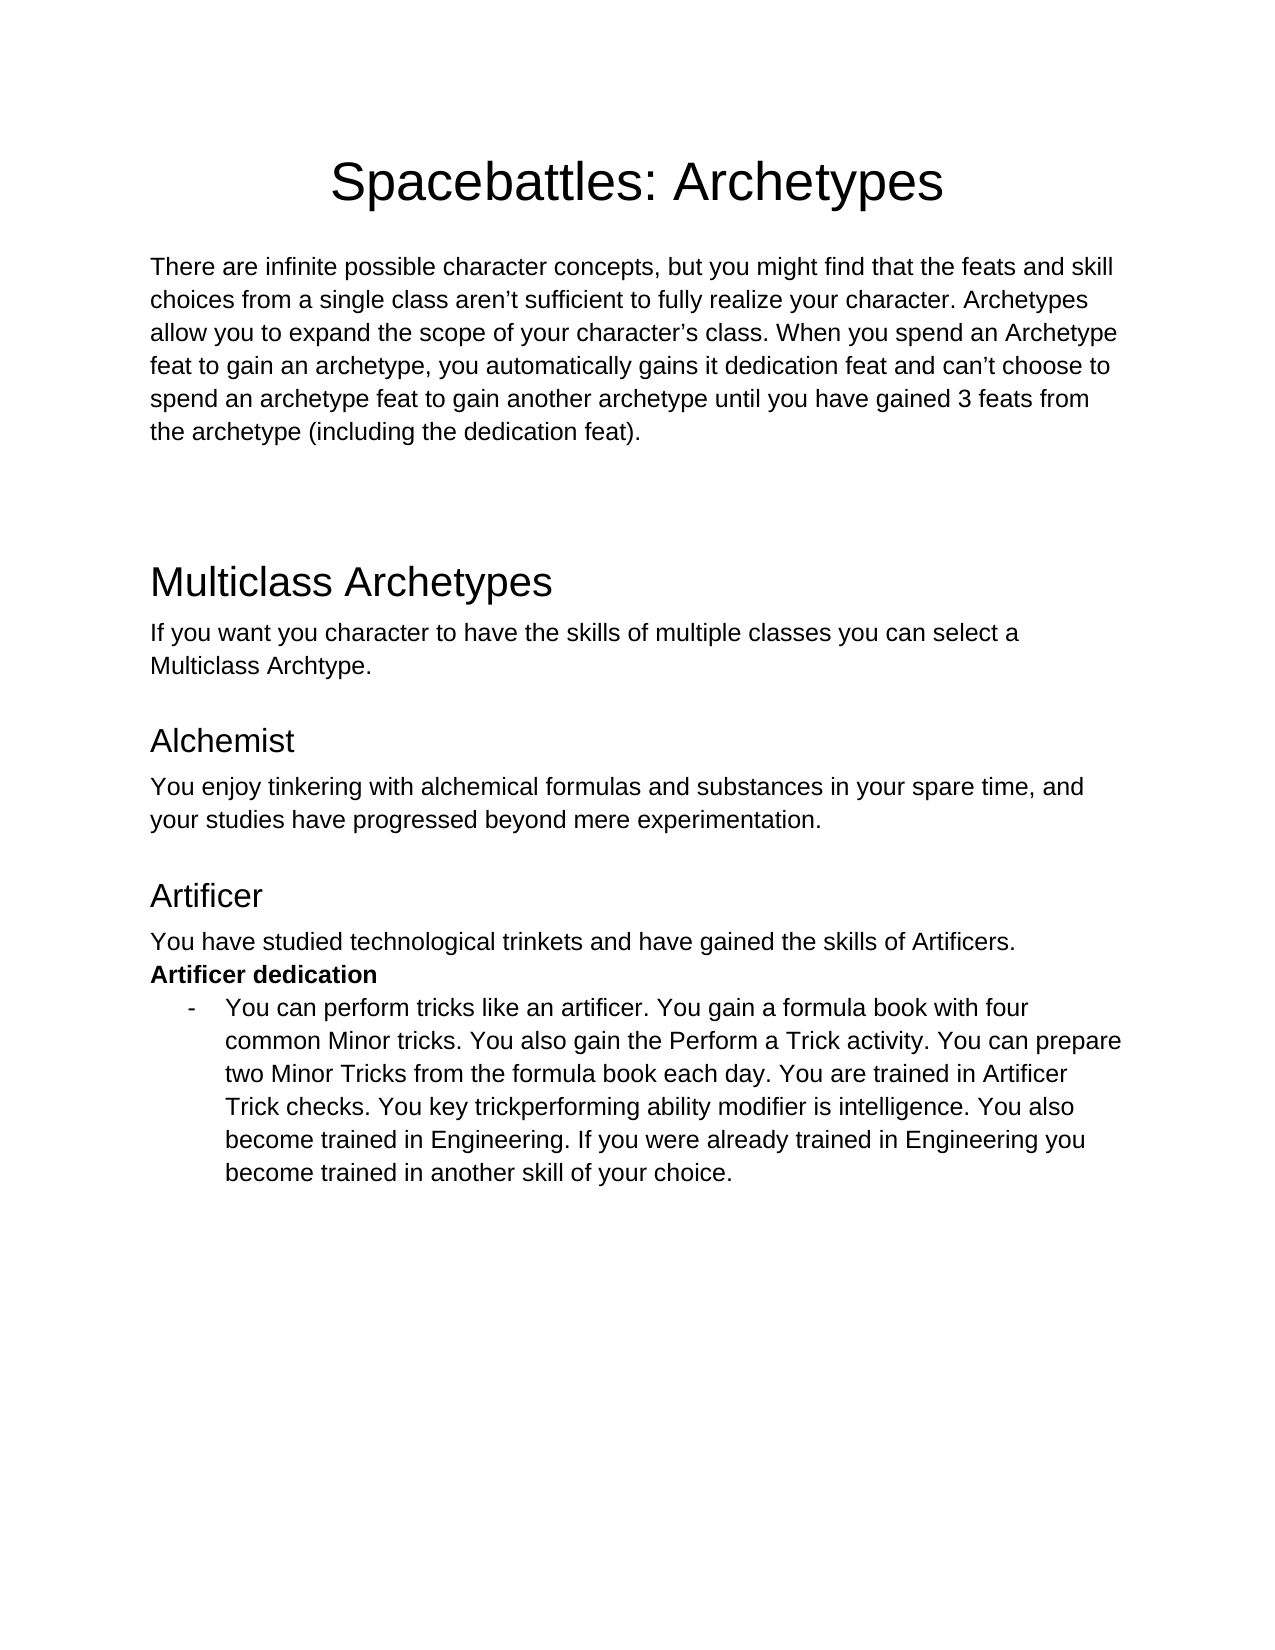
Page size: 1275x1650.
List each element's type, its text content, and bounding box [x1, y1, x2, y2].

title Spacebattles: Archetypes [150, 150, 1125, 212]
list You can perform tricks like an artificer. You gain a formula book with four common Minor tricks. You also gain the Perform a Trick activity. You can prepare two Minor Tricks from the formula book each day. You are trained in Artificer Trick checks. You key trickperforming ability modifier is intelligence. You also become trained in Engineering. If you were already trained in Engineering you become trained in another skill of your choice. [187, 993, 1125, 1187]
subtitle Multiclass Archetypes [150, 557, 1125, 605]
subtitle Artificer [150, 876, 1125, 914]
list Artificer dedication [150, 960, 1125, 988]
subtitle Alchemist [150, 721, 1125, 760]
text You enjoy tinkering with alchemical formulas and substances in your spare time, and your studies have progressed beyond mere experimentation. [150, 772, 1125, 834]
text If you want you character to have the skills of multiple classes you can select a Multiclass Archtype. [150, 618, 1125, 679]
text You have studied technological trinkets and have gained the skills of Artificers. [150, 927, 1125, 956]
text There are infinite possible character concepts, but you might find that the feats and skill choices from a single class aren’t sufficient to fully realize your character. Archetypes allow you to expand the scope of your character’s class. When you spend an Archetype feat to gain an archetype, you automatically gains it dedication feat and can’t choose to spend an archetype feat to gain another archetype until you have gained 3 feats from the archetype (including the dedication feat). [150, 252, 1125, 445]
